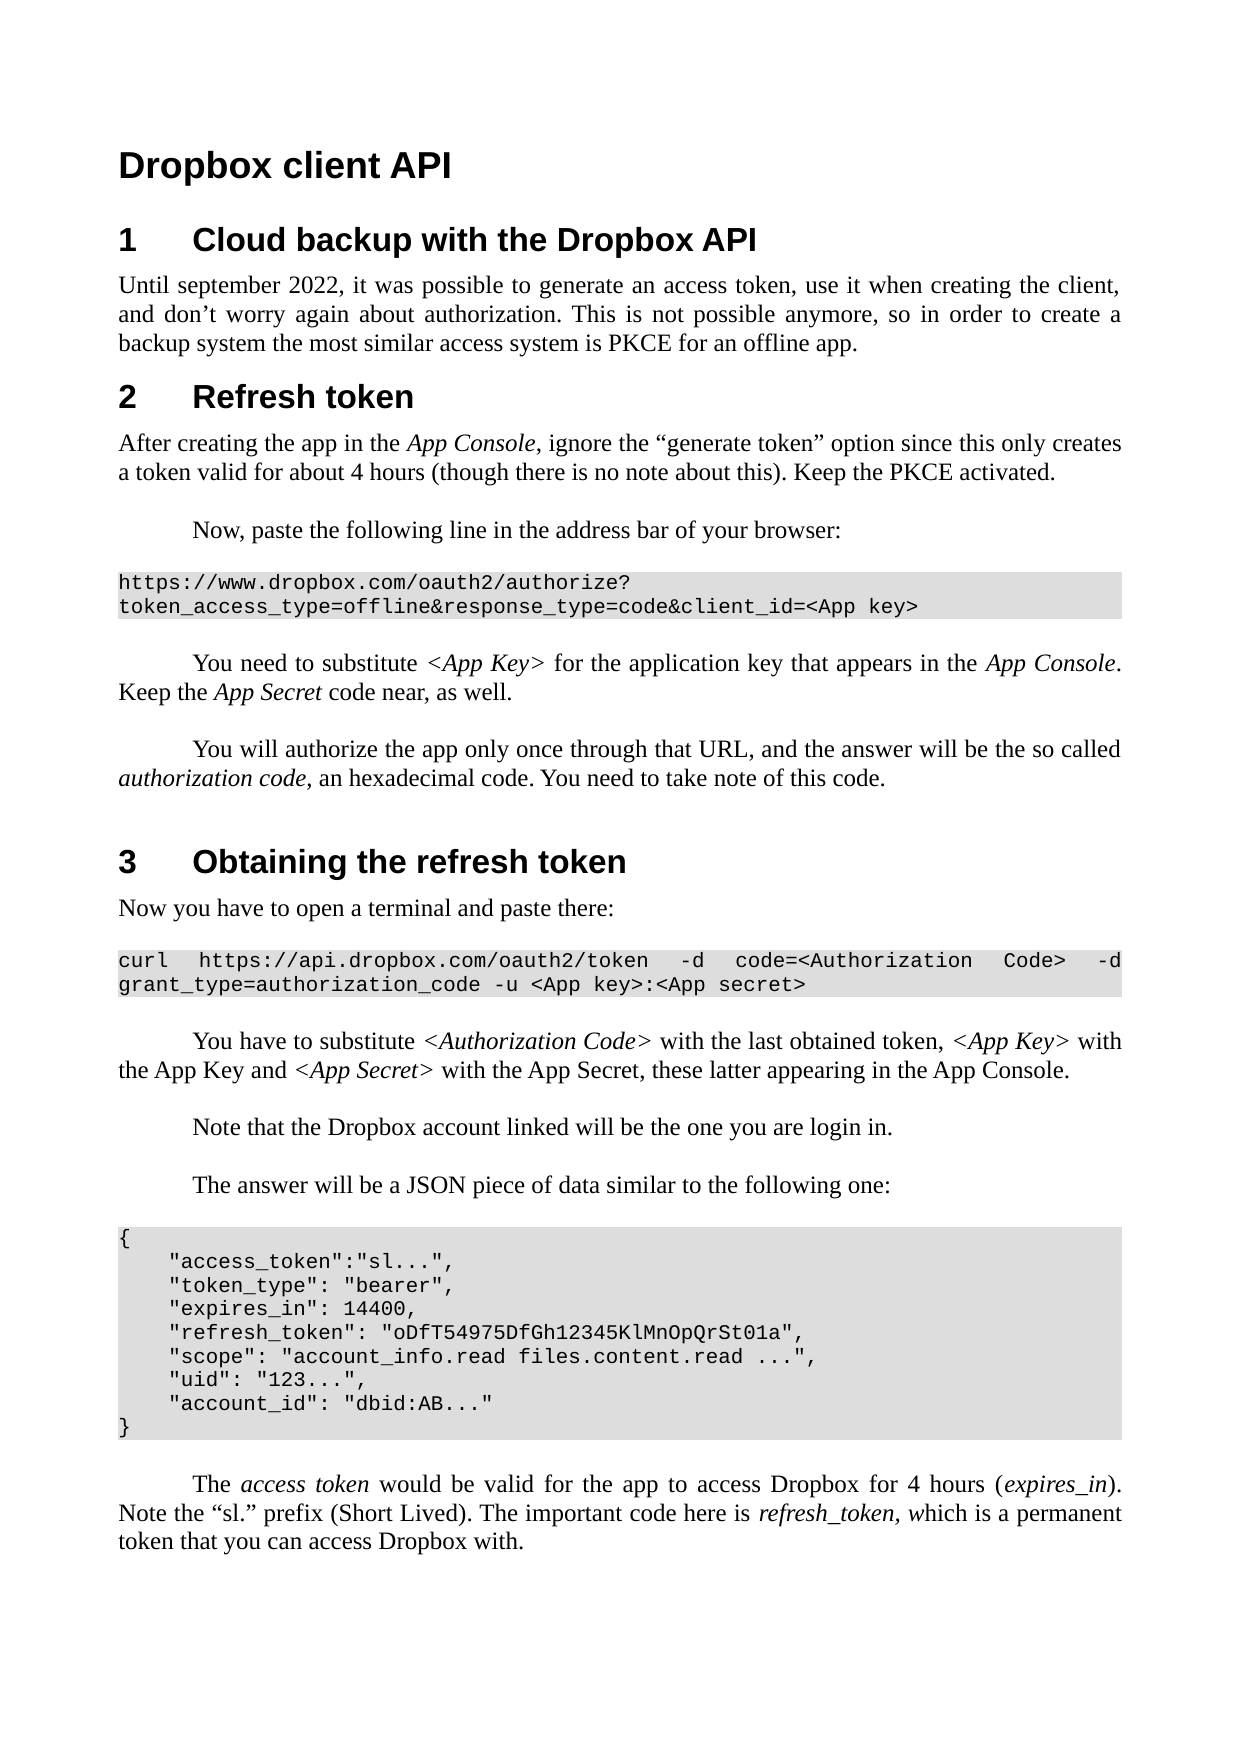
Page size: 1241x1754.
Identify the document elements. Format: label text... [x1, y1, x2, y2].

text The access token would be valid for the app to access Dropbox for 4 hours (expires_in). Note the “sl.” prefix (Short Lived). The important code here is refresh_token, which is a permanent token that you can access Dropbox with. [118, 1469, 1122, 1555]
text After creating the app in the App Console, ignore the “generate token” option since this only creates a token valid for about 4 hours (though there is no note about this). Keep the PKCE activated. [118, 428, 1122, 486]
text The answer will be a JSON piece of data similar to the following one: [118, 1170, 1122, 1199]
text "account_id": "dbid:AB..." [118, 1393, 1122, 1417]
text "expires_in": 14400, [118, 1298, 1122, 1322]
text Note that the Dropbox account linked will be the one you are login in. [118, 1112, 1122, 1141]
text Until september 2022, it was possible to generate an access token, use it when creating the client, and don’t worry again about authorization. This is not possible anymore, so in order to create a backup system the most similar access system is PKCE for an offline app. [118, 271, 1122, 357]
text } [118, 1417, 1122, 1440]
text Now you have to open a terminal and paste there: [118, 893, 1122, 921]
subtitle Dropbox client API [118, 143, 1122, 186]
subtitle Obtaining the refresh token [118, 842, 1122, 880]
text You will authorize the app only once through that URL, and the answer will be the so called authorization code, an hexadecimal code. You need to take note of this code. [118, 734, 1122, 792]
text "token_type": "bearer", [118, 1275, 1122, 1298]
text You need to substitute <App Key> for the application key that appears in the App Console. Keep the App Secret code near, as well. [118, 648, 1122, 706]
text { [118, 1227, 1122, 1251]
subtitle Cloud backup with the Dropbox API [118, 219, 1122, 258]
text You have to substitute <Authorization Code> with the last obtained token, <App Key> with the App Key and <App Secret> with the App Secret, these latter appearing in the App Console. [118, 1026, 1122, 1084]
text Now, paste the following line in the address bar of your browser: [118, 515, 1122, 543]
subtitle Refresh token [118, 378, 1122, 416]
text "access_token":"sl...", [118, 1251, 1122, 1275]
text "uid": "123...", [118, 1369, 1122, 1393]
text curl https://api.dropbox.com/oauth2/token -d code=<Authorization Code> -d grant_type=authorization_code -u <App key>:<App secret> [118, 950, 1122, 997]
text "refresh_token": "oDfT54975DfGh12345KlMnOpQrSt01a", [118, 1322, 1122, 1346]
text https://www.dropbox.com/oauth2/authorize?token_access_type=offline&response_type=code&client_id=<App key> [118, 572, 1122, 619]
text "scope": "account_info.read files.content.read ...", [118, 1346, 1122, 1369]
